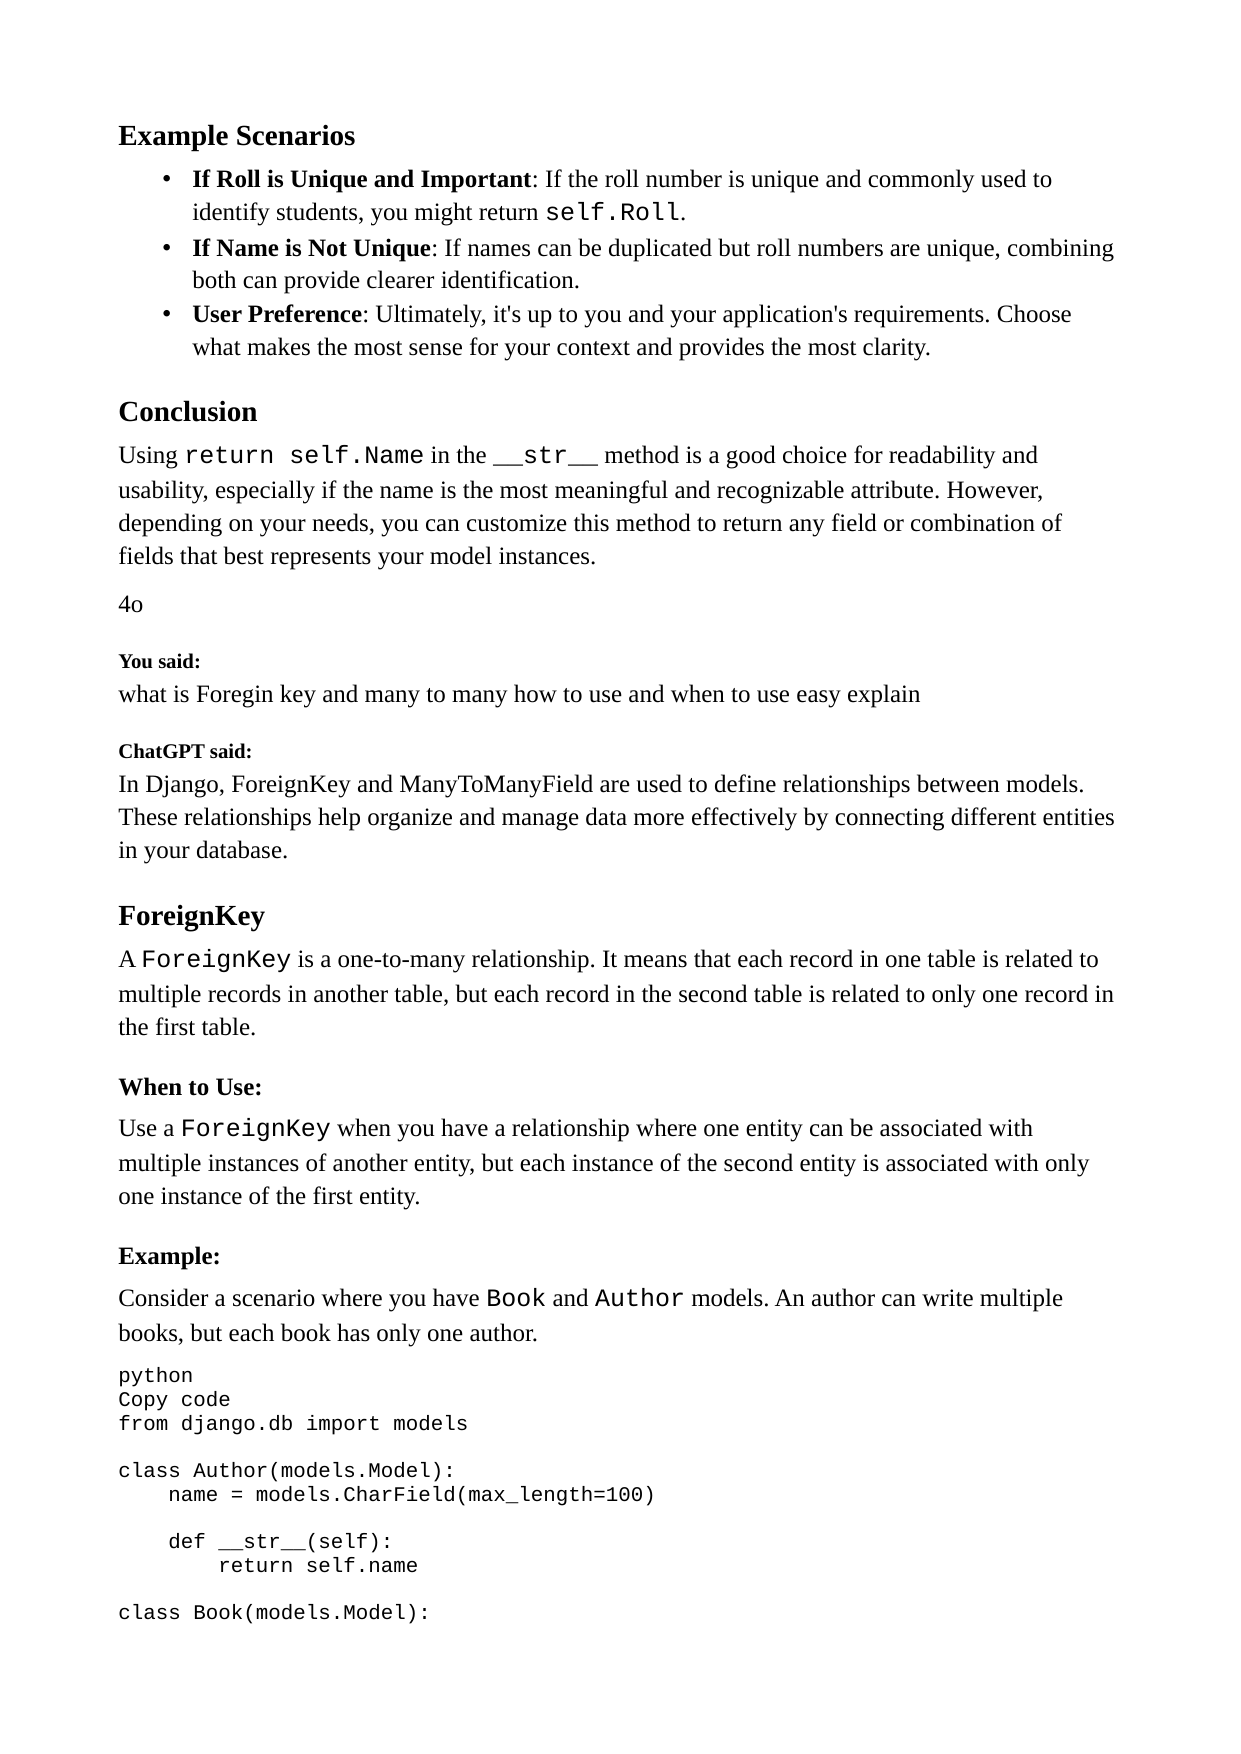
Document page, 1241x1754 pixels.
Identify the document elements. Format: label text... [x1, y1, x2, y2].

text A ForeignKey is a one-to-many relationship. It means that each record in one table is related to multiple records in another table, but each record in the second table is related to only one record in the first table. [118, 944, 1122, 1041]
text Using return self.Name in the __str__ method is a good choice for readability and usability, especially if the name is the most meaningful and recognizable attribute. However, depending on your needs, you can customize this method to return any field or combination of fields that best represents your model instances. [118, 440, 1122, 570]
text Use a ForeignKey when you have a relationship where one entity can be associated with multiple instances of another entity, but each instance of the second entity is associated with only one instance of the first entity. [118, 1113, 1122, 1210]
text what is Foregin key and many to many how to use and when to use easy explain [118, 679, 1122, 708]
subtitle ChatGPT said: [118, 739, 1122, 763]
text class Book(models.Model): [118, 1602, 1122, 1626]
text Copy code [118, 1389, 1122, 1413]
text def __str__(self): [118, 1531, 1122, 1554]
subtitle Example: [118, 1241, 1122, 1270]
text from django.db import models [118, 1413, 1122, 1436]
text In Django, ForeignKey and ManyToManyField are used to define relationships between models. These relationships help organize and manage data more effectively by connecting different entities in your database. [118, 769, 1122, 864]
subtitle When to Use: [118, 1072, 1122, 1101]
list If Roll is Unique and Important: If the roll number is unique and commonly used to identify students, you might return self.Roll. [162, 164, 1122, 228]
text 4o [118, 589, 1122, 617]
text Consider a scenario where you have Book and Author models. An author can write multiple books, but each book has only one author. [118, 1283, 1122, 1347]
subtitle Conclusion [118, 394, 1122, 427]
list User Preference: Ultimately, it's up to you and your application's requirements. Choose what makes the most sense for your context and provides the most clarity. [162, 299, 1122, 360]
list If Name is Not Unique: If names can be duplicated but roll numbers are unique, combining both can provide clearer identification. [162, 233, 1122, 294]
subtitle You said: [118, 649, 1122, 673]
subtitle ForeignKey [118, 898, 1122, 931]
text class Author(models.Model): [118, 1460, 1122, 1484]
text return self.name [118, 1554, 1122, 1578]
text name = models.CharField(max_length=100) [118, 1484, 1122, 1507]
text python [118, 1365, 1122, 1389]
subtitle Example Scenarios [118, 118, 1122, 152]
